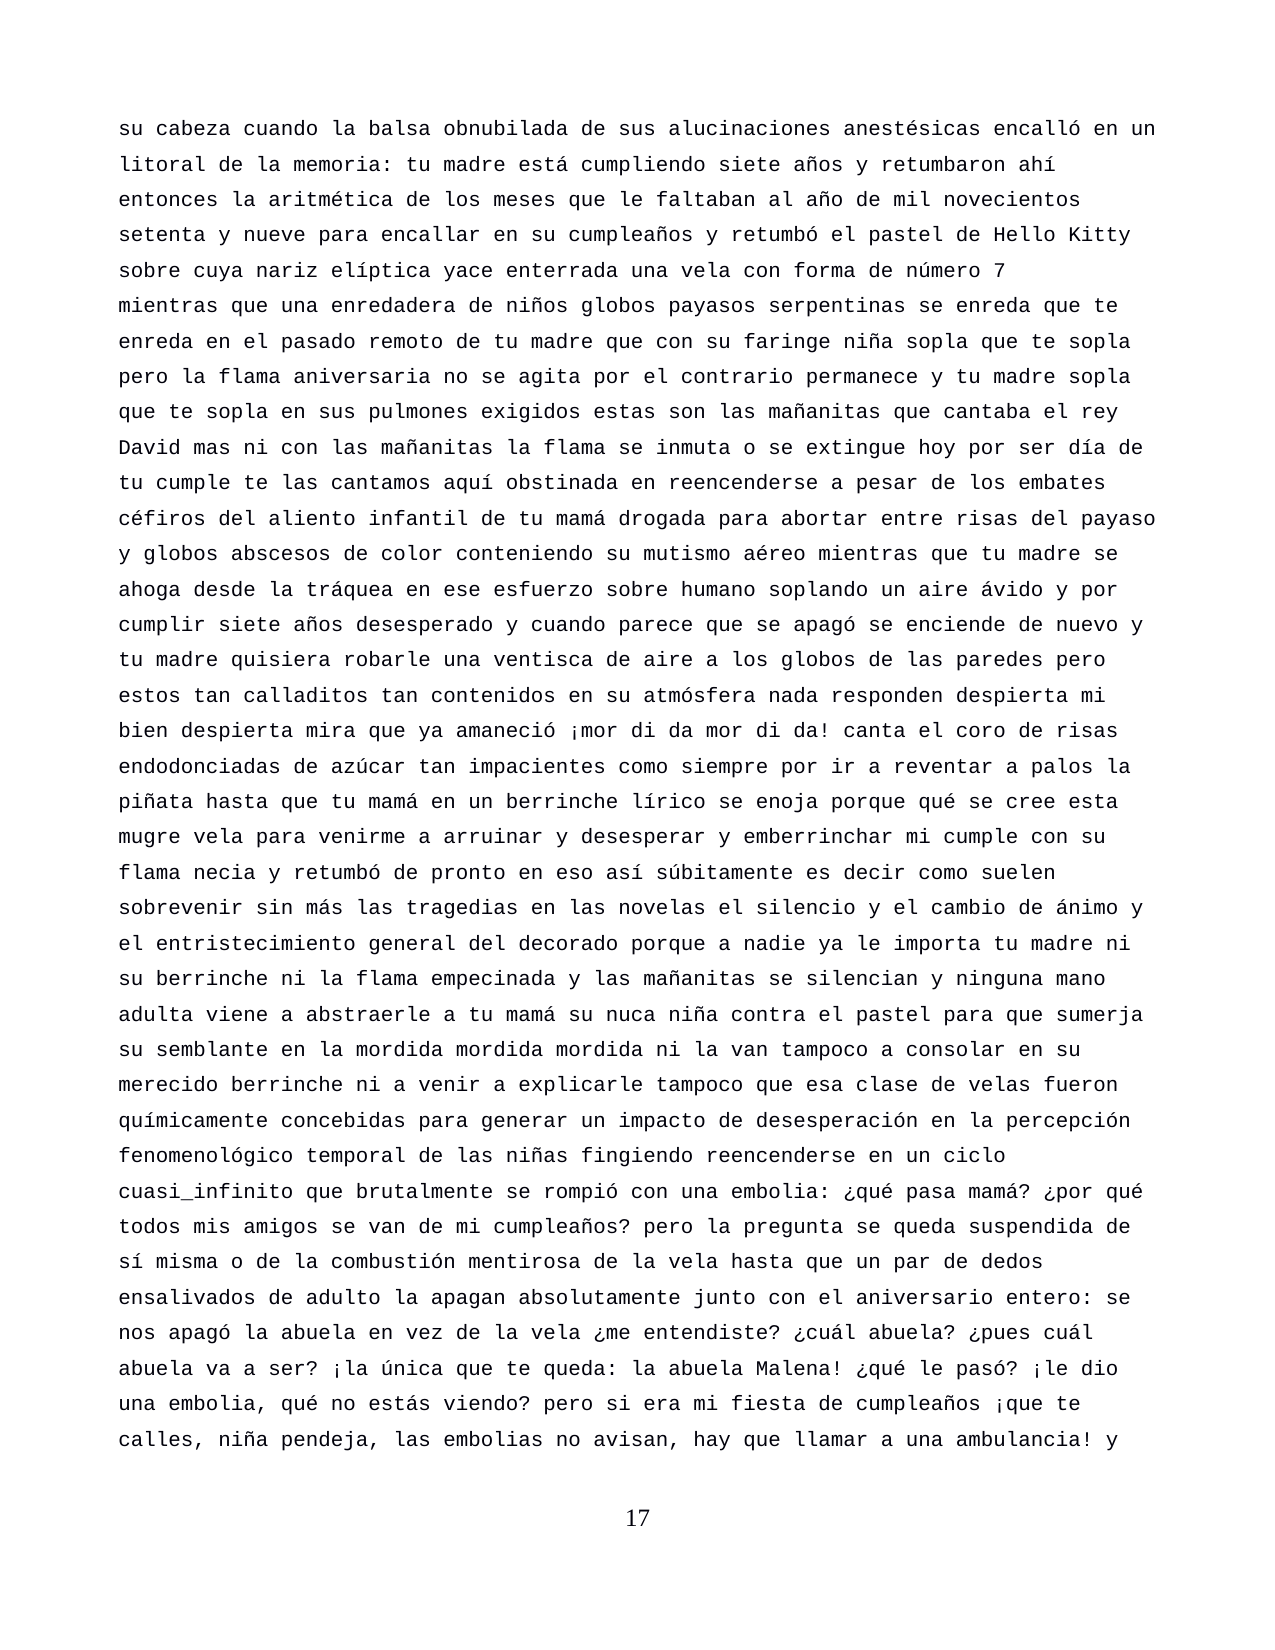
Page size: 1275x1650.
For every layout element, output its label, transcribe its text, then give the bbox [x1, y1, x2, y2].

text su cabeza cuando la balsa obnubilada de sus alucinaciones anestésicas encalló en un litoral de la memoria: tu madre está cumpliendo siete años y retumbaron ahí entonces la aritmética de los meses que le faltaban al año de mil novecientos setenta y nueve para encallar en su cumpleaños y retumbó el pastel de Hello Kitty sobre cuya nariz elíptica yace enterrada una vela con forma de número 7 [118, 118, 1157, 283]
text mientras que una enredadera de niños globos payasos serpentinas se enreda que te enreda en el pasado remoto de tu madre que con su faringe niña sopla que te sopla pero la flama aniversaria no se agita por el contrario permanece y tu madre sopla que te sopla en sus pulmones exigidos estas son las mañanitas que cantaba el rey David mas ni con las mañanitas la flama se inmuta o se extingue hoy por ser día de tu cumple te las cantamos aquí obstinada en reencenderse a pesar de los embates céfiros del aliento infantil de tu mamá drogada para abortar entre risas del payaso y globos abscesos de color conteniendo su mutismo aéreo mientras que tu madre se ahoga desde la tráquea en ese esfuerzo sobre humano soplando un aire ávido y por cumplir siete años desesperado y cuando parece que se apagó se enciende de nuevo y tu madre quisiera robarle una ventisca de aire a los globos de las paredes pero estos tan calladitos tan contenidos en su atmósfera nada responden despierta mi bien despierta mira que ya amaneció ¡mor di da mor di da! canta el coro de risas endodonciadas de azúcar tan impacientes como siempre por ir a reventar a palos la piñata hasta que tu mamá en un berrinche lírico se enoja porque qué se cree esta mugre vela para venirme a arruinar y desesperar y emberrinchar mi cumple con su flama necia y retumbó de pronto en eso así súbitamente es decir como suelen sobrevenir sin más las tragedias en las novelas el silencio y el cambio de ánimo y el entristecimiento general del decorado porque a nadie ya le importa tu madre ni su berrinche ni la flama empecinada y las mañanitas se silencian y ninguna mano adulta viene a abstraerle a tu mamá su nuca niña contra el pastel para que sumerja su semblante en la mordida mordida mordida ni la van tampoco a consolar en su merecido berrinche ni a venir a explicarle tampoco que esa clase de velas fueron químicamente concebidas para generar un impacto de desesperación en la percepción fenomenológico temporal de las niñas fingiendo reencenderse en un ciclo cuasi_infinito que brutalmente se rompió con una embolia: ¿qué pasa mamá? ¿por qué todos mis amigos se van de mi cumpleaños? pero la pregunta se queda suspendida de sí misma o de la combustión mentirosa de la vela hasta que un par de dedos ensalivados de adulto la apagan absolutamente junto con el aniversario entero: se nos apagó la abuela en vez de la vela ¿me entendiste? ¿cuál abuela? ¿pues cuál abuela va a ser? ¡la única que te queda: la abuela Malena! ¿qué le pasó? ¡le dio una embolia, qué no estás viendo? pero si era mi fiesta de cumpleaños ¡que te calles, niña pendeja, las embolias no avisan, hay que llamar a una ambulancia! y [118, 295, 1157, 1452]
